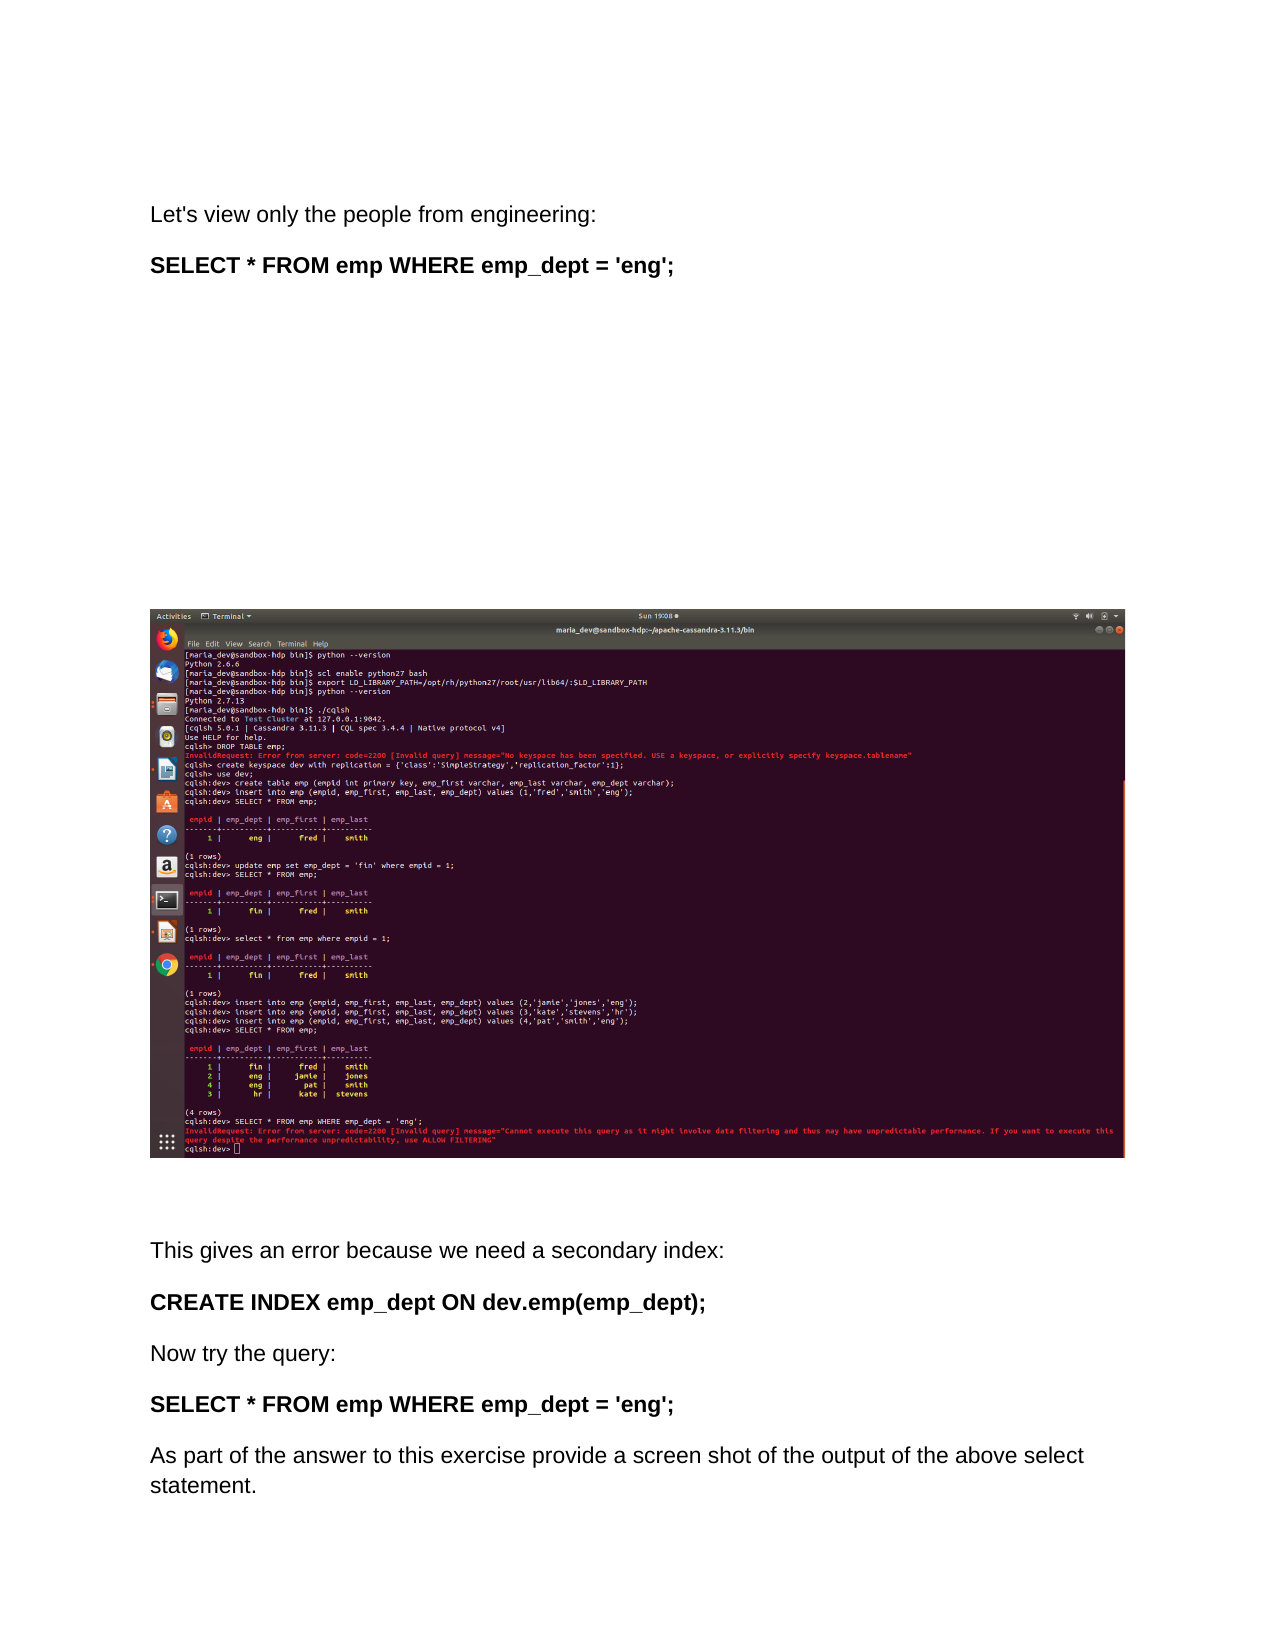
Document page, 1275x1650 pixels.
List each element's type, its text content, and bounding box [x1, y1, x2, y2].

text CREATE INDEX emp_dept ON dev.emp(emp_dept); [150, 1288, 1125, 1315]
text SELECT * FROM emp WHERE emp_dept = 'eng'; [150, 252, 1125, 278]
text This gives an error because we need a secondary index: [150, 1237, 1125, 1264]
text SELECT * FROM emp WHERE emp_dept = 'eng'; [150, 1391, 1125, 1417]
picture [150, 609, 1125, 1158]
text Let's view only the people from engineering: [150, 201, 1125, 227]
text Now try the query: [150, 1339, 1125, 1366]
text As part of the answer to this exercise provide a screen shot of the output of the above select statement. [150, 1442, 1125, 1498]
